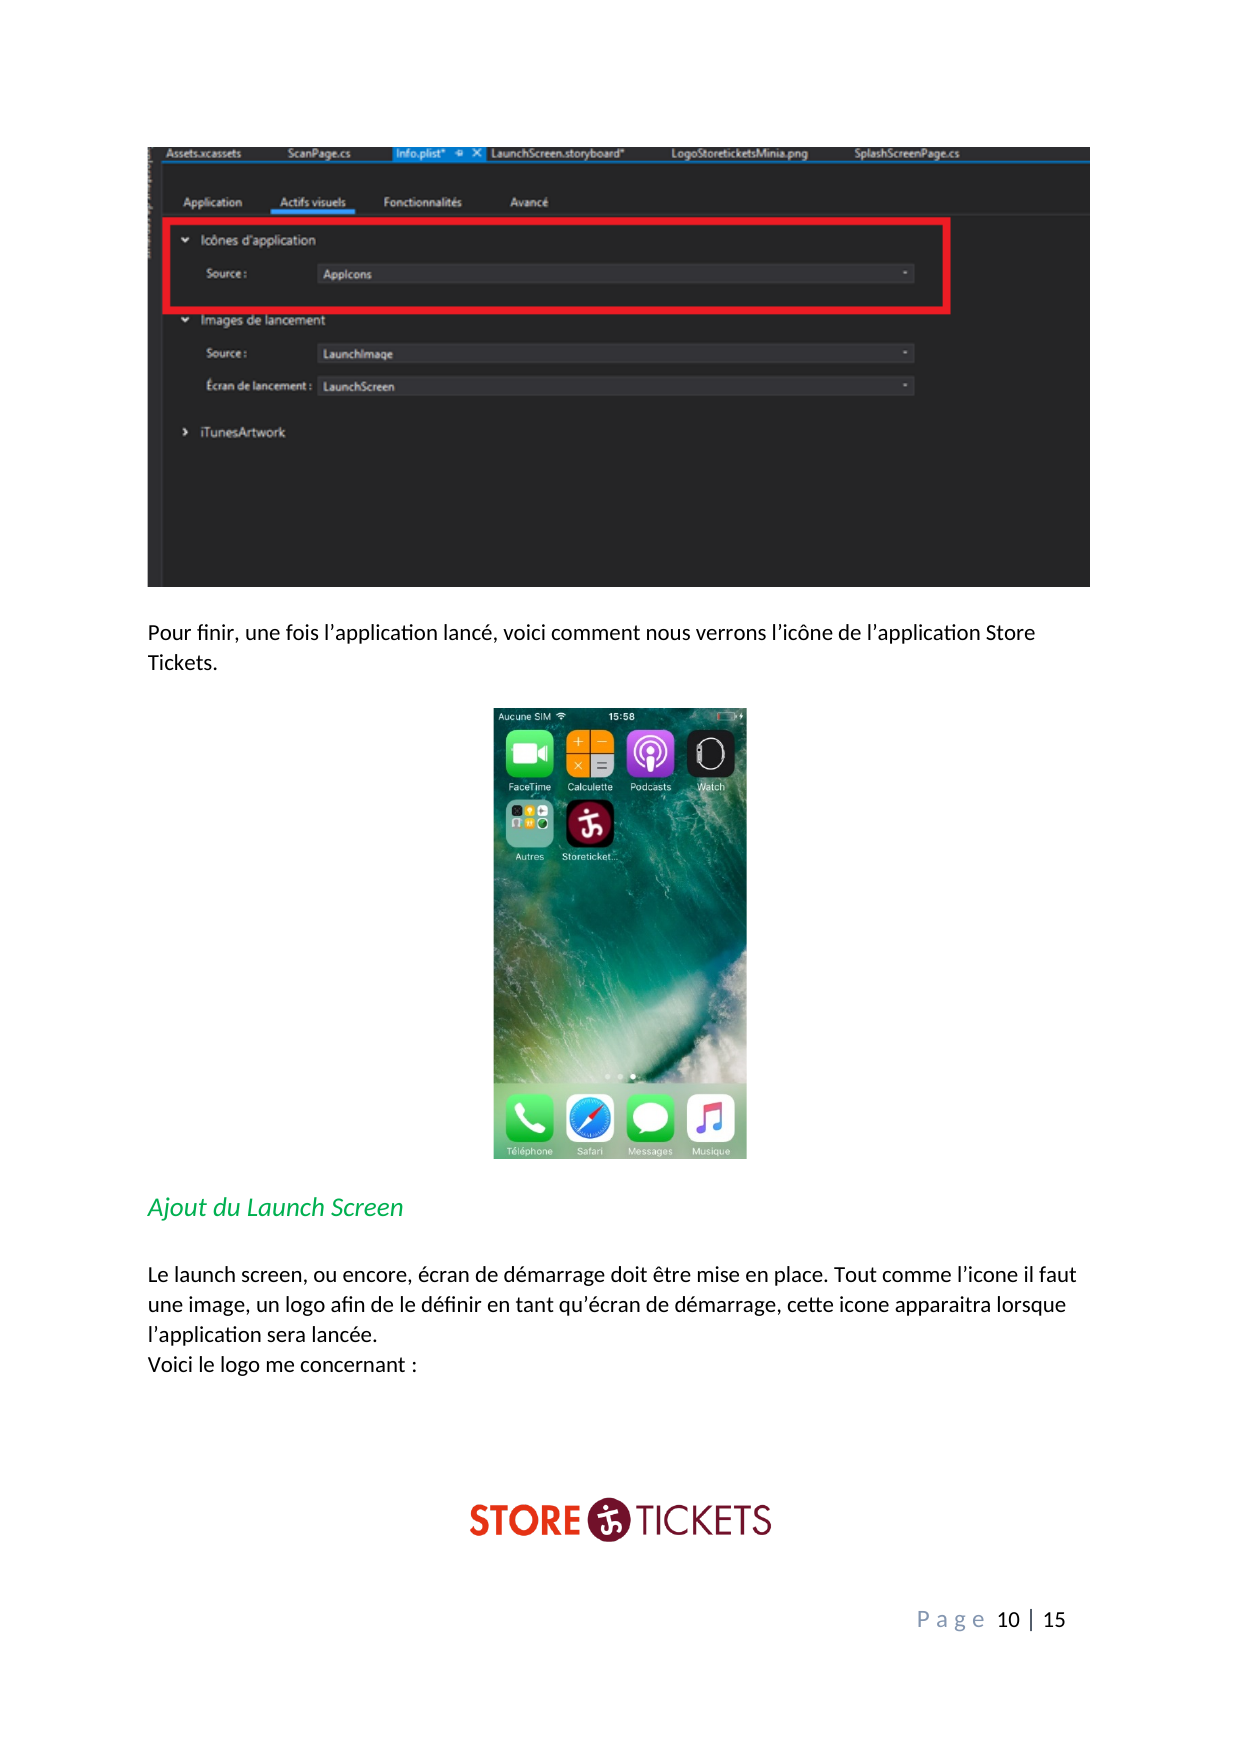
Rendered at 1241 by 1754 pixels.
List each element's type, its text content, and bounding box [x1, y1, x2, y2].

text Le launch screen, ou encore, écran de démarrage doit être mise en place. Tout comme l’icone il faut une image, un logo afin de le définir en tant qu’écran de démarrage, cette icone apparaitra lorsque l’application sera lancée. [148, 1261, 1093, 1348]
picture [147, 147, 1090, 587]
picture [493, 708, 747, 1159]
picture [450, 1486, 790, 1554]
text Ajout du Launch Screen [148, 1190, 1093, 1223]
text Voici le logo me concernant : [148, 1350, 1093, 1378]
text Pour finir, une fois l’application lancé, voici comment nous verrons l’icône de l’application Store Tickets. [148, 618, 1093, 676]
